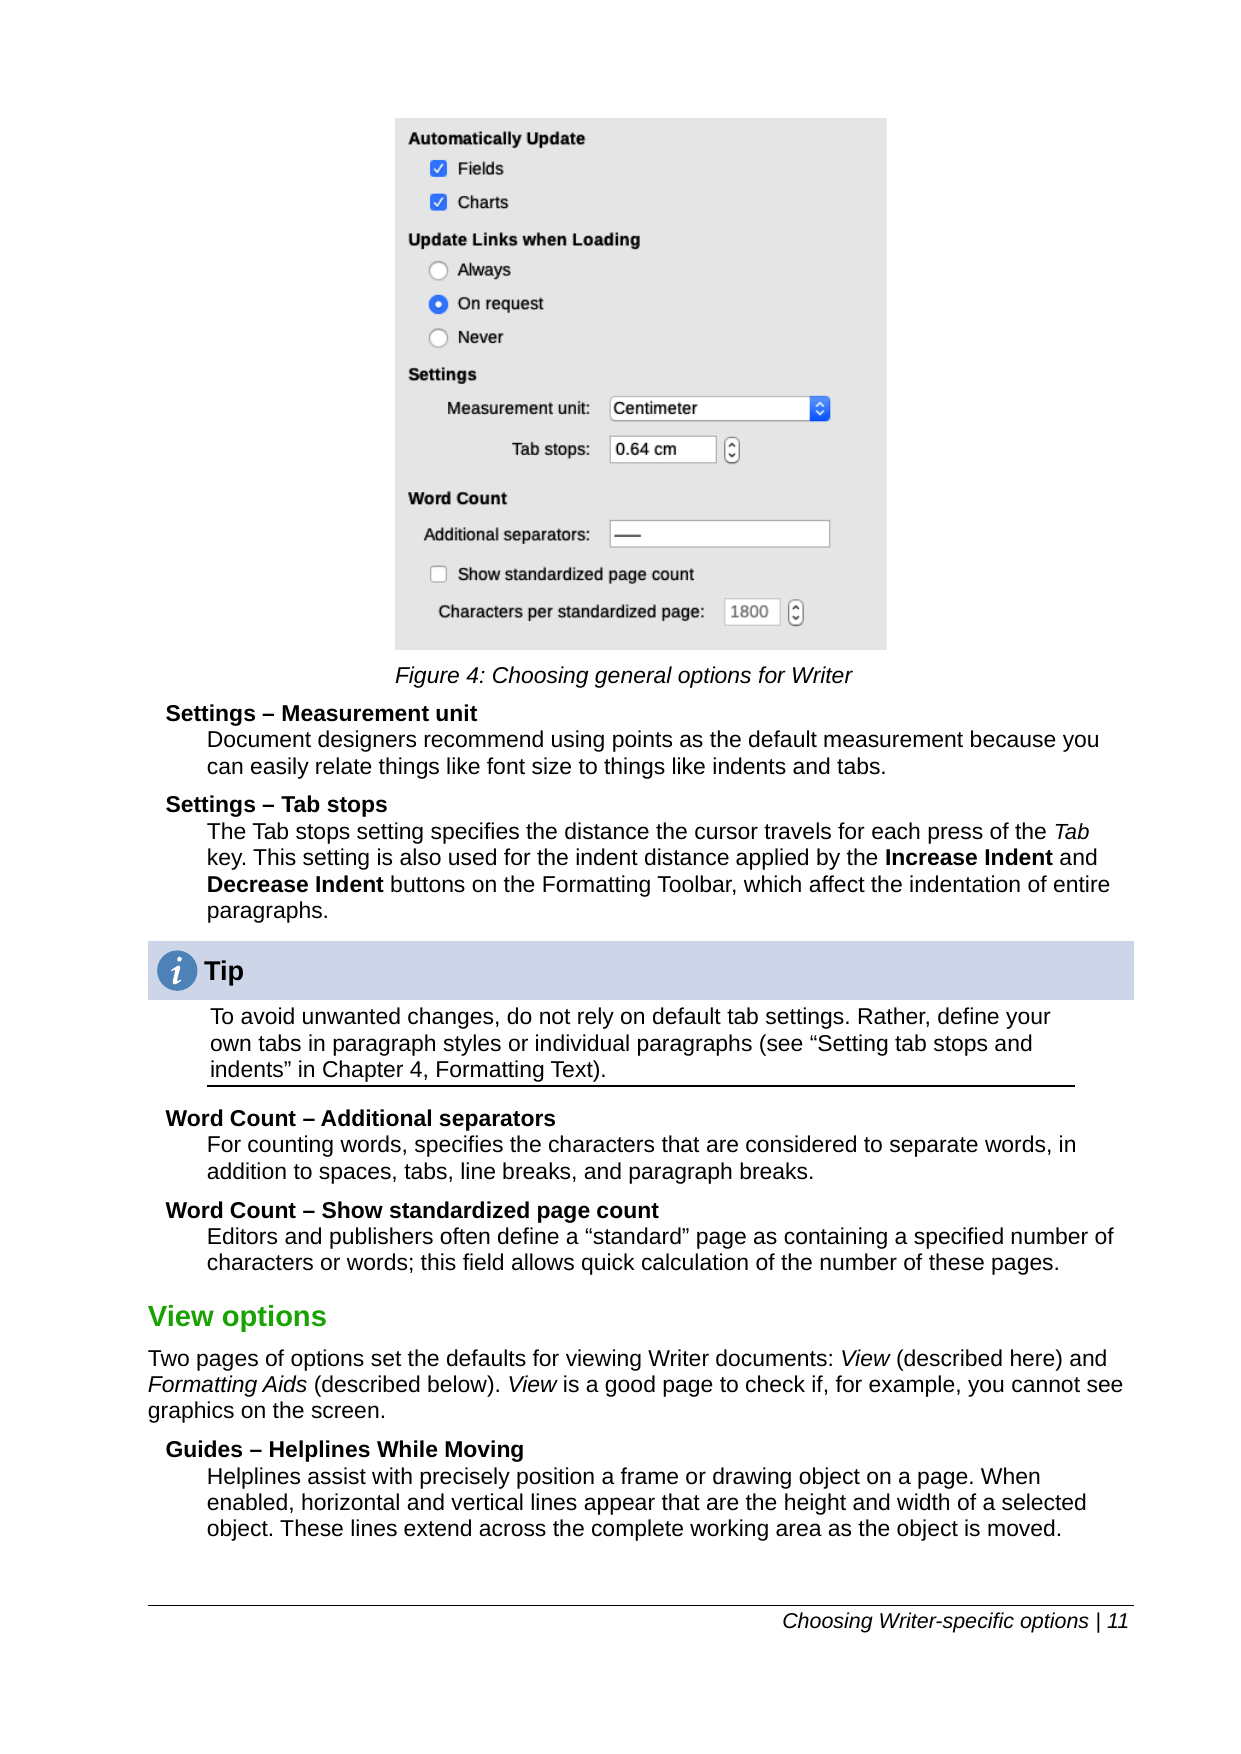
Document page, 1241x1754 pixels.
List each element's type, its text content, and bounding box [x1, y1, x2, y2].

text To avoid unwanted changes, do not rely on default tab settings. Rather, define your own tabs in paragraph styles or individual paragraphs (see “Setting tab stops and indents” in Chapter 4, Formatting Text). [207, 1000, 1075, 1085]
text The Tab stops setting specifies the distance the cursor travels for each press of the Tab key. This setting is also used for the indent distance applied by the Increase Indent and Decrease Indent buttons on the Formatting Toolbar, which affect the indentation of entire paragraphs. [207, 818, 1134, 923]
subtitle Tip [148, 941, 1134, 1000]
subtitle View options [148, 1299, 1134, 1333]
text For counting words, specifies the characters that are considered to separate words, in addition to spaces, tabs, line breaks, and paragraph breaks. [207, 1131, 1134, 1184]
text Settings – Measurement unit [165, 700, 1134, 726]
picture [394, 118, 887, 650]
text Word Count – Additional separators [165, 1105, 1134, 1131]
text Two pages of options set the defaults for viewing Writer documents: View (described here) and Formatting Aids (described below). View is a good page to check if, for example, you cannot see graphics on the screen. [148, 1345, 1134, 1424]
text Editors and publishers often define a “standard” page as containing a specified number of characters or words; this field allows quick calculation of the number of these pages. [207, 1223, 1134, 1276]
text Figure 4: Choosing general options for Writer [395, 662, 887, 688]
text Document designers recommend using points as the default measurement because you can easily relate things like font size to things like indents and tabs. [207, 726, 1134, 779]
text Guides – Helplines While Moving [165, 1436, 1134, 1463]
text Settings – Tab stops [165, 791, 1134, 818]
text Helplines assist with precisely position a frame or drawing object on a page. When enabled, horizontal and vertical lines appear that are the height and width of a selected object. These lines extend across the complete working area as the object is moved. [207, 1463, 1134, 1542]
text Word Count – Show standardized page count [165, 1197, 1134, 1223]
